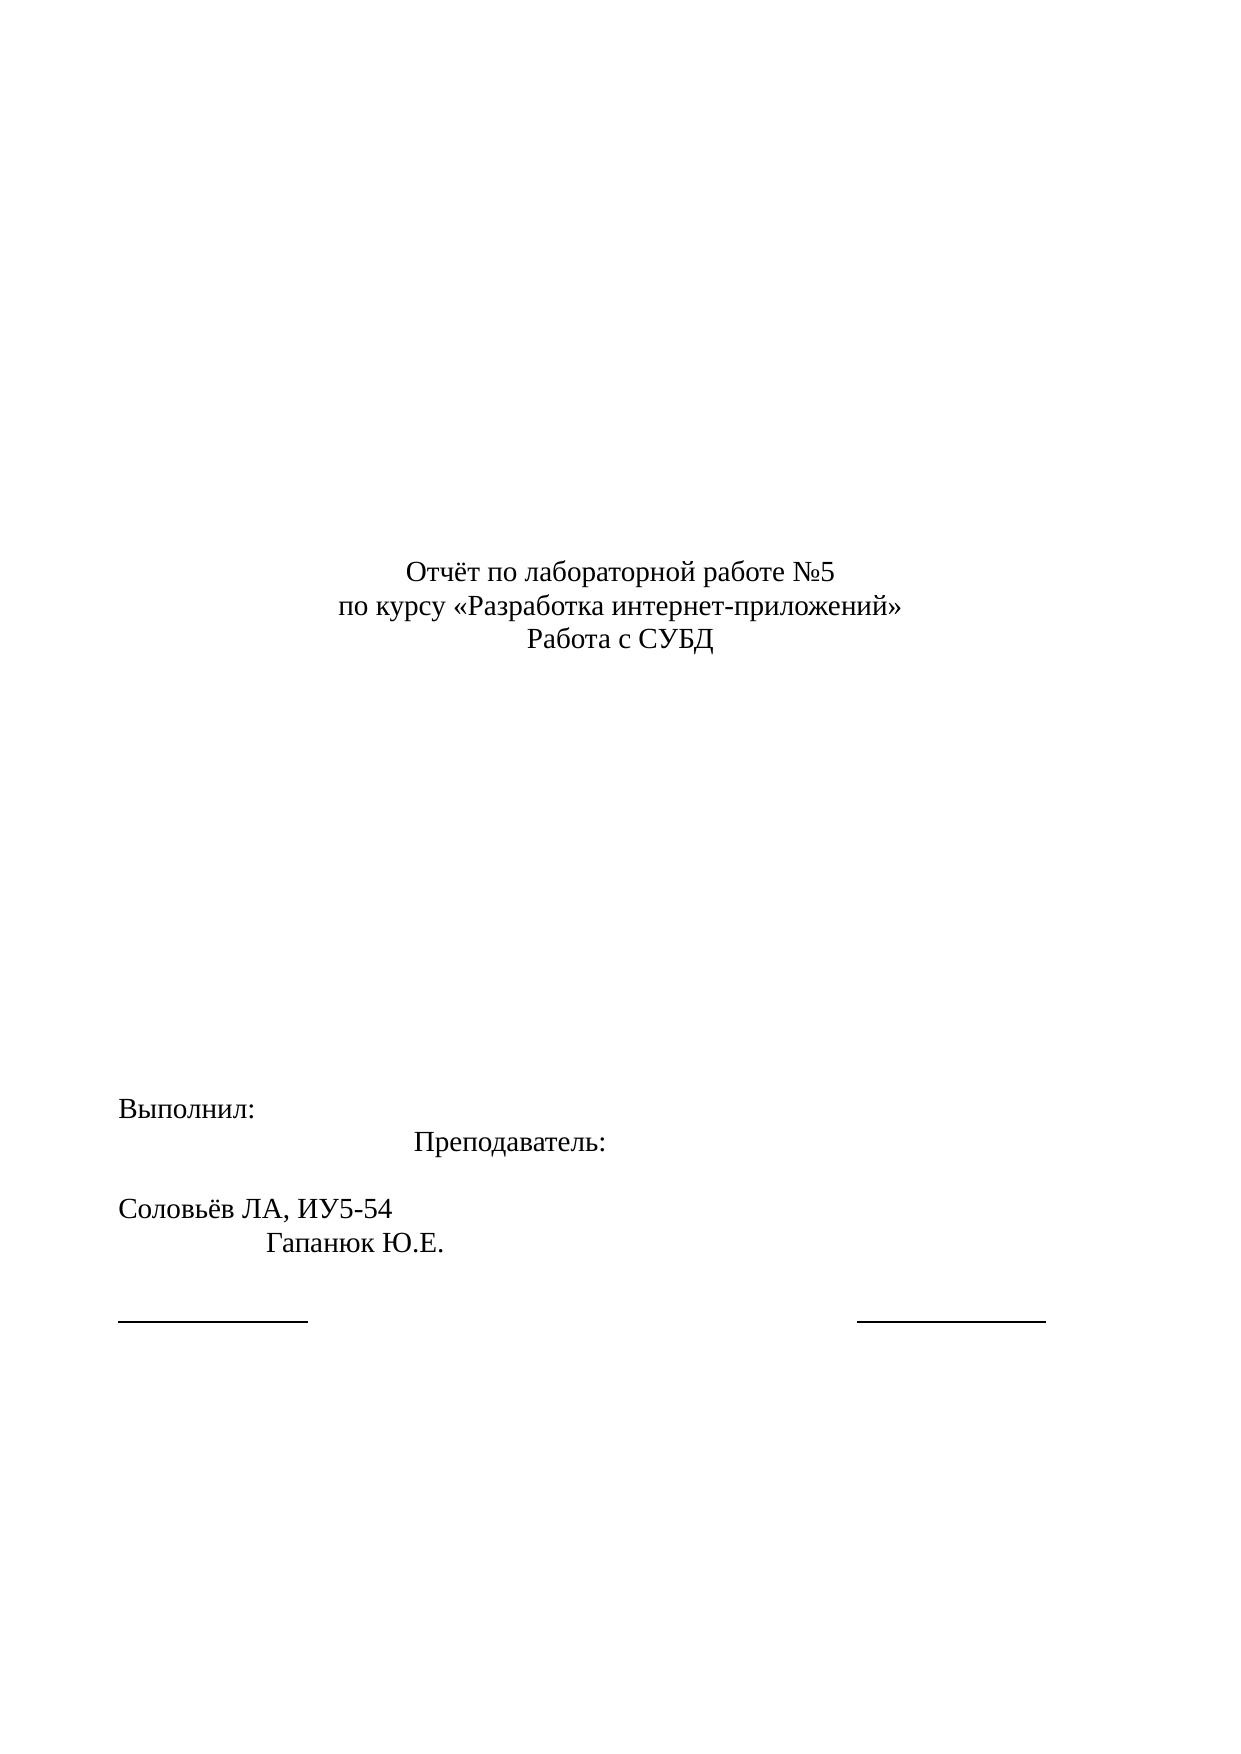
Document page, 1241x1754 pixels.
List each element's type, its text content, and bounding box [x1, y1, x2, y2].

text Соловьёв ЛА, ИУ5-54 Гапанюк Ю.Е. [118, 1191, 1122, 1258]
text Работа с СУБД [118, 621, 1122, 655]
text по курсу «Разработка интернет-приложений» [118, 588, 1122, 621]
text Отчёт по лабораторной работе №5 [118, 554, 1122, 588]
text Выполнил: Преподаватель: [118, 1091, 1122, 1158]
